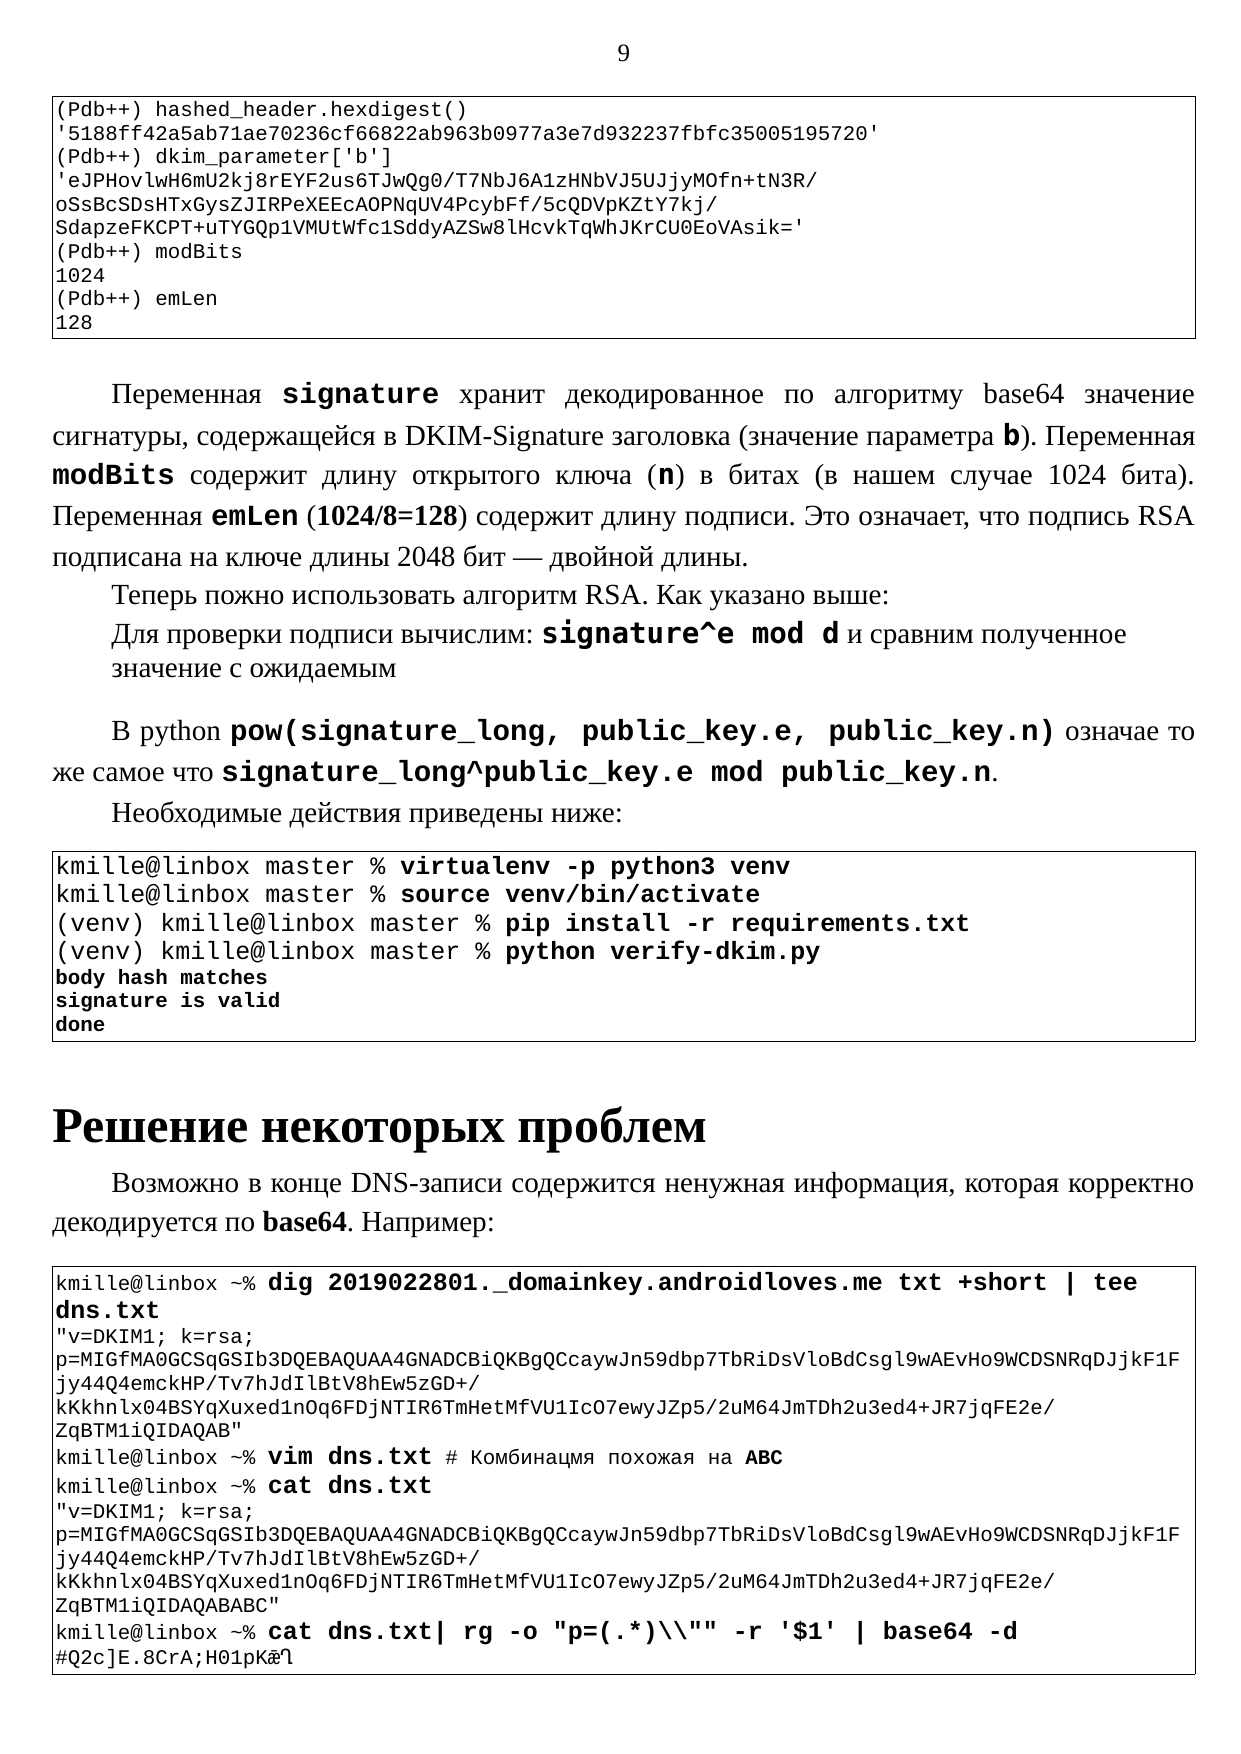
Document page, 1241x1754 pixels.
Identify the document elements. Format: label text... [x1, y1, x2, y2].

text kmille@linbox master % virtualenv -p python3 venv [53, 852, 1195, 879]
text done [53, 1011, 1195, 1041]
text Теперь пожно использовать алгоритм RSA. Как указано выше: [52, 577, 1195, 611]
text Для проверки подписи вычислим: signature^e mod d и сравним полученное значение с ожидаемым [111, 616, 1136, 684]
text signature is valid [53, 987, 1195, 1011]
text (Pdb++) emLen [53, 285, 1195, 309]
text Возможно в конце DNS-записи содержится ненужная информация, которая корректно декодируется по base64. Например: [52, 1165, 1195, 1237]
text body hash matches [53, 964, 1195, 987]
text 1024 [53, 262, 1195, 285]
text "v=DKIM1; k=rsa; p=MIGfMA0GCSqGSIb3DQEBAQUAA4GNADCBiQKBgQCcaywJn59dbp7TbRiDsVloBdCsgl9wAEvHo9WCDSNRqDJjkF1Fjy44Q4emckHP/Tv7hJdIlBtV8hEw5zGD+/kKkhnlx04BSYqXuxed1nOq6FDjNTIR6TmHetMfVU1IcO7ewyJZp5/2uM64JmTDh2u3ed4+JR7jqFE2e/ZqBTM1iQIDAQAB" [53, 1323, 1195, 1441]
text (Pdb++) dkim_parameter['b'] [53, 143, 1195, 167]
text kmille@linbox ~% vim dns.txt # Комбинацмя похожая на ABC [53, 1441, 1195, 1469]
text kmille@linbox ~% cat dns.txt| rg -o "p=(.*)\\"" -r '$1' | base64 -d [53, 1616, 1195, 1644]
text 'eJPHovlwH6mU2kj8rEYF2us6TJwQg0/T7NbJ6A1zHNbVJ5UJjyMOfn+tN3R/oSsBcSDsHTxGysZJIRPeXEEcAOPNqUV4PcybFf/5cQDVpKZtY7kj/SdapzeFKCPT+uTYGQp1VMUtWfc1SddyAZSw8lHcvkTqWhJKrCU0EoVAsik=' [53, 167, 1195, 238]
text kmille@linbox ~% dig 2019022801._domainkey.androidloves.me txt +short | tee dns.txt [53, 1267, 1195, 1323]
text #Q2c]E.8CrA;H01pKǣՂ [53, 1644, 1195, 1674]
text Переменная signature хранит декодированное по алгоритму base64 значение сигнатуры, содержащейся в DKIM-Signature заголовка (значение параметра b). Переменная modBits содержит длину открытого ключа (n) в битах (в нашем случае 1024 бита). Переменная emLen (1024/8=128) содержит длину подписи. Это означает, что подпись RSA подписана на ключе длины 2048 бит — двойной длины. [52, 377, 1195, 572]
text "v=DKIM1; k=rsa; p=MIGfMA0GCSqGSIb3DQEBAQUAA4GNADCBiQKBgQCcaywJn59dbp7TbRiDsVloBdCsgl9wAEvHo9WCDSNRqDJjkF1Fjy44Q4emckHP/Tv7hJdIlBtV8hEw5zGD+/kKkhnlx04BSYqXuxed1nOq6FDjNTIR6TmHetMfVU1IcO7ewyJZp5/2uM64JmTDh2u3ed4+JR7jqFE2e/ZqBTM1iQIDAQABABC" [53, 1498, 1195, 1616]
text (Pdb++) modBits [53, 238, 1195, 262]
text (venv) kmille@linbox master % python verify-dkim.py [53, 936, 1195, 964]
text kmille@linbox master % source venv/bin/activate [53, 879, 1195, 907]
subtitle Решение некоторых проблем [52, 1095, 1195, 1153]
text '5188ff42a5ab71ae70236cf66822ab963b0977a3e7d932237fbfc35005195720' [53, 120, 1195, 143]
text Необходимые действия приведены ниже: [52, 796, 1195, 829]
text (Pdb++) hashed_header.hexdigest() [53, 97, 1195, 120]
text 128 [53, 309, 1195, 338]
text В python pow(signature_long, public_key.e, public_key.n) означае то же самое что signature_long^public_key.e mod public_key.n. [52, 713, 1195, 790]
text (venv) kmille@linbox master % pip install -r requirements.txt [53, 907, 1195, 936]
text kmille@linbox ~% cat dns.txt [53, 1469, 1195, 1498]
